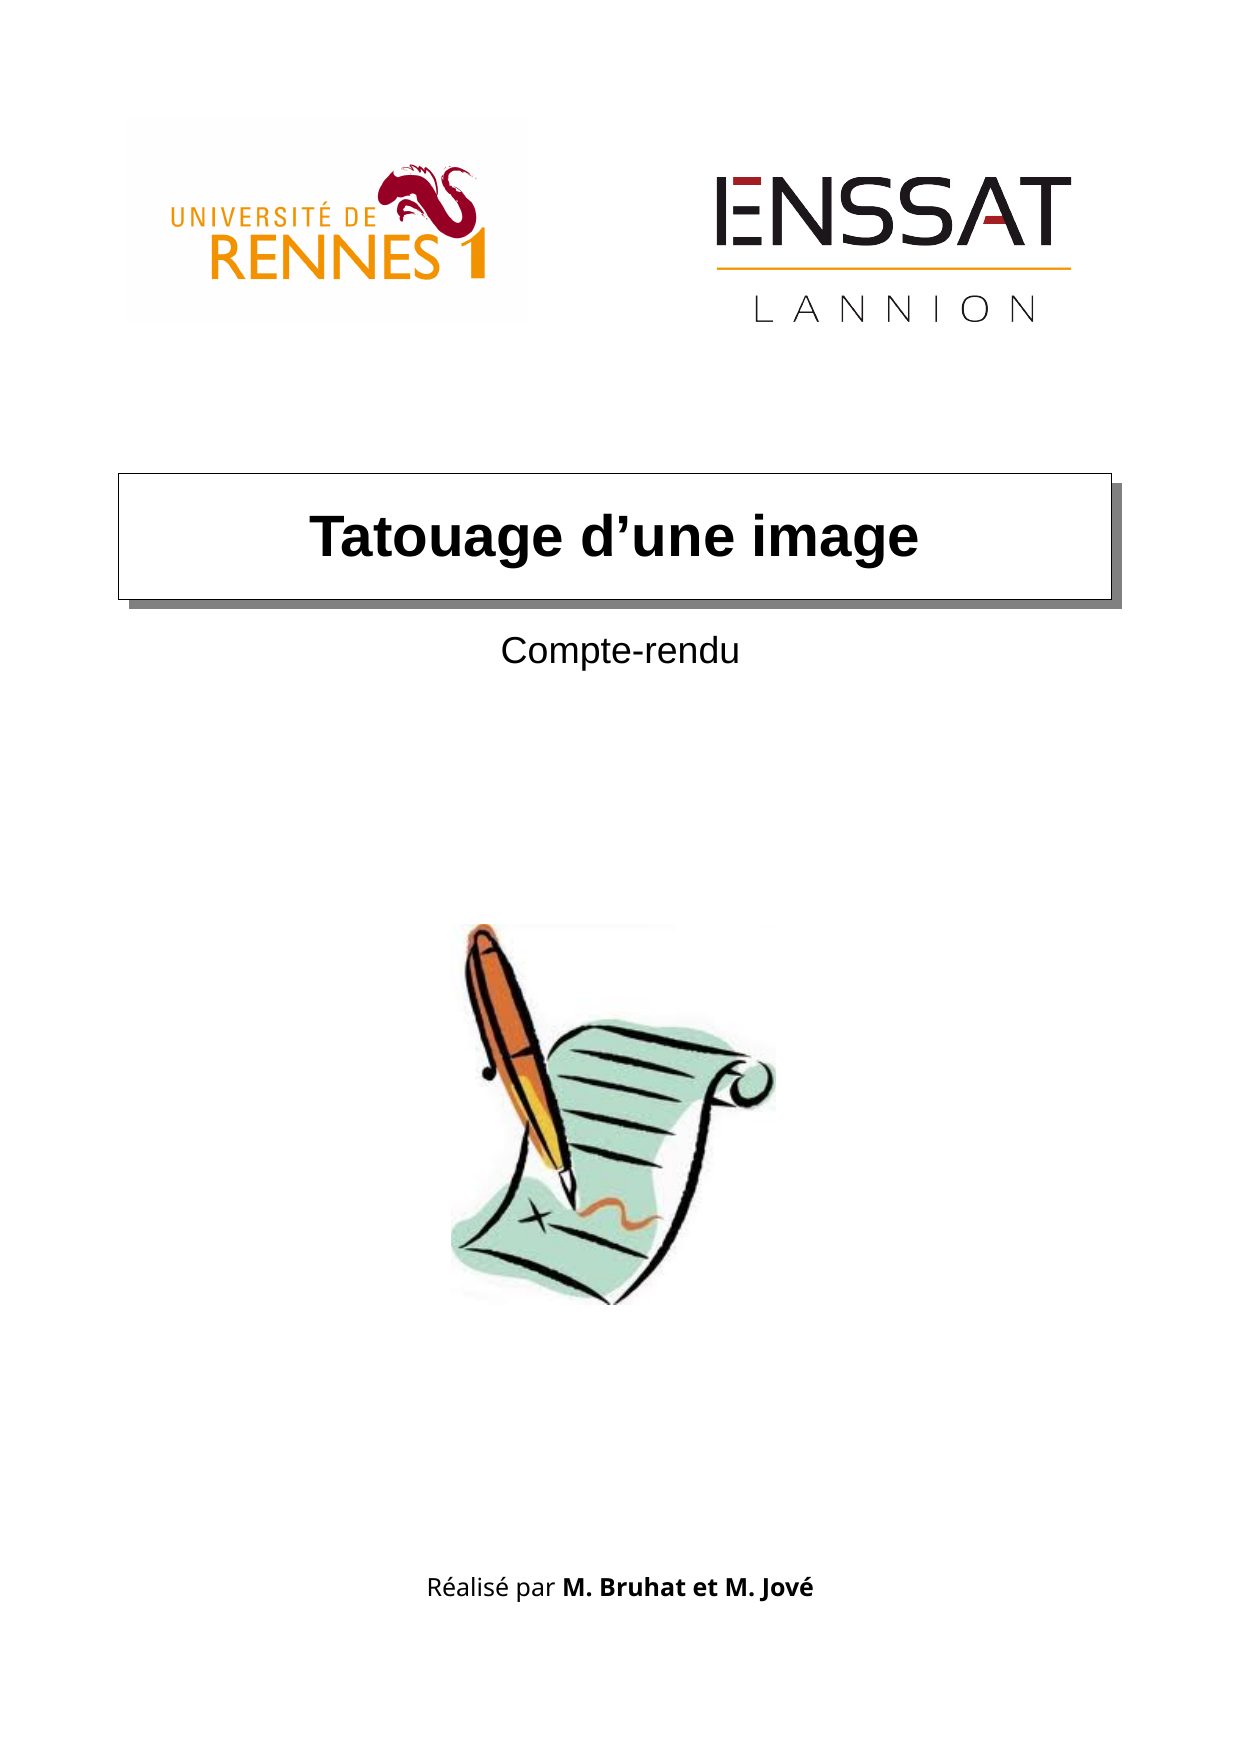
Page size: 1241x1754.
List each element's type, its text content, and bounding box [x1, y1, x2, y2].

text Réalisé par M. Bruhat et M. Jové [118, 1569, 1122, 1603]
title Tatouage d’une image [119, 474, 1111, 599]
picture [126, 118, 528, 325]
picture [451, 924, 777, 1305]
subtitle Compte-rendu [118, 628, 1122, 671]
picture [716, 177, 1072, 322]
